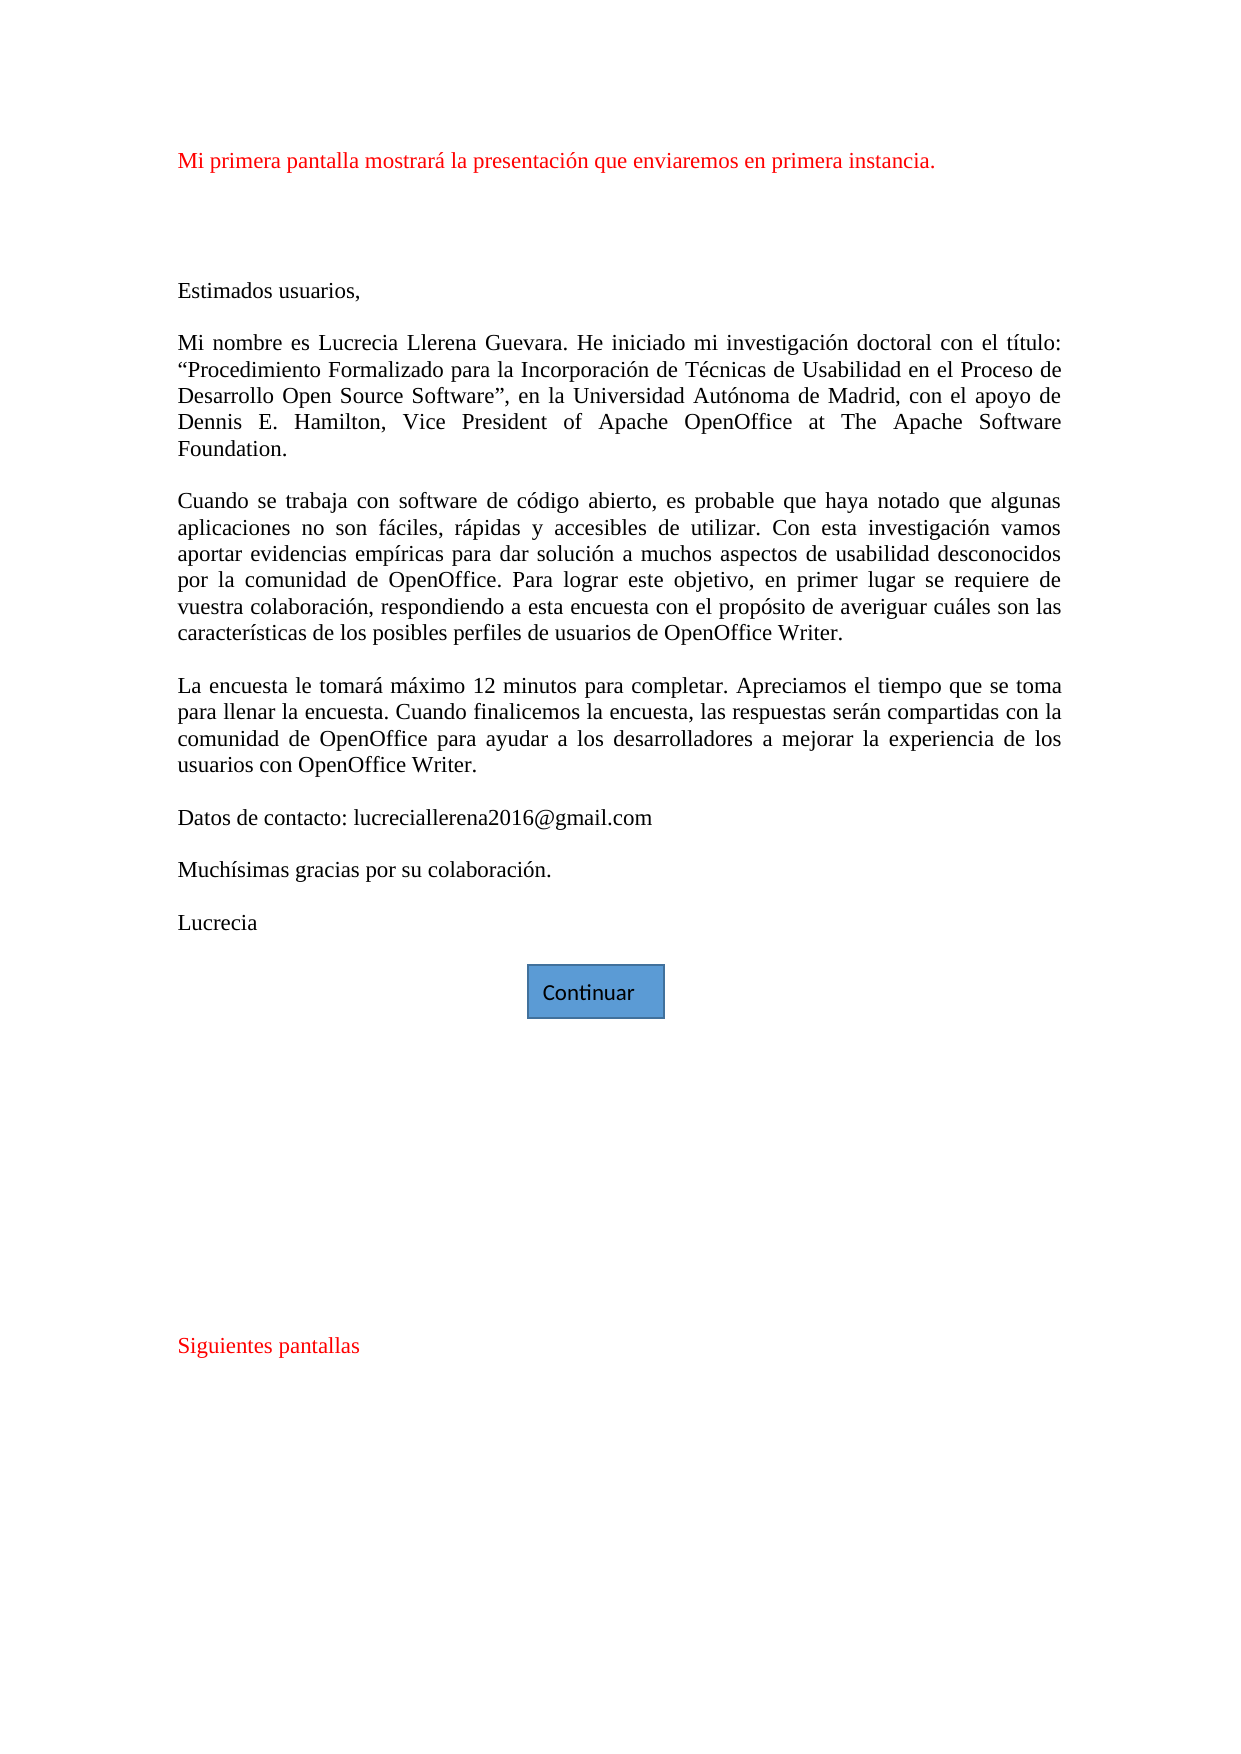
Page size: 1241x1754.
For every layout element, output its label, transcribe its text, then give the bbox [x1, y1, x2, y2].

text Siguientes pantallas [177, 1332, 1063, 1359]
text Cuando se trabaja con software de código abierto, es probable que haya notado que algunas aplicaciones no son fáciles, rápidas y accesibles de utilizar. Con esta investigación vamos aportar evidencias empíricas para dar solución a muchos aspectos de usabilidad desconocidos por la comunidad de OpenOffice. Para lograr este objetivo, en primer lugar se requiere de vuestra colaboración, respondiendo a esta encuesta con el propósito de averiguar cuáles son las características de los posibles perfiles de usuarios de OpenOffice Writer. [177, 487, 1063, 646]
text Lucrecia [177, 909, 1063, 936]
text Muchísimas gracias por su colaboración. [177, 856, 1063, 883]
text Mi nombre es Lucrecia Llerena Guevara. He iniciado mi investigación doctoral con el título: “Procedimiento Formalizado para la Incorporación de Técnicas de Usabilidad en el Proceso de Desarrollo Open Source Software”, en la Universidad Autónoma de Madrid, con el apoyo de Dennis E. Hamilton, Vice President of Apache OpenOffice at The Apache Software Foundation. [177, 329, 1063, 461]
text La encuesta le tomará máximo 12 minutos para completar. Apreciamos el tiempo que se toma para llenar la encuesta. Cuando finalicemos la encuesta, las respuestas serán compartidas con la comunidad de OpenOffice para ayudar a los desarrolladores a mejorar la experiencia de los usuarios con OpenOffice Writer. [177, 672, 1063, 777]
text Datos de contacto: lucreciallerena2016@gmail.com [177, 804, 1063, 830]
text Mi primera pantalla mostrará la presentación que enviaremos en primera instancia. [177, 148, 1063, 174]
text Estimados usuarios, [177, 277, 1063, 303]
